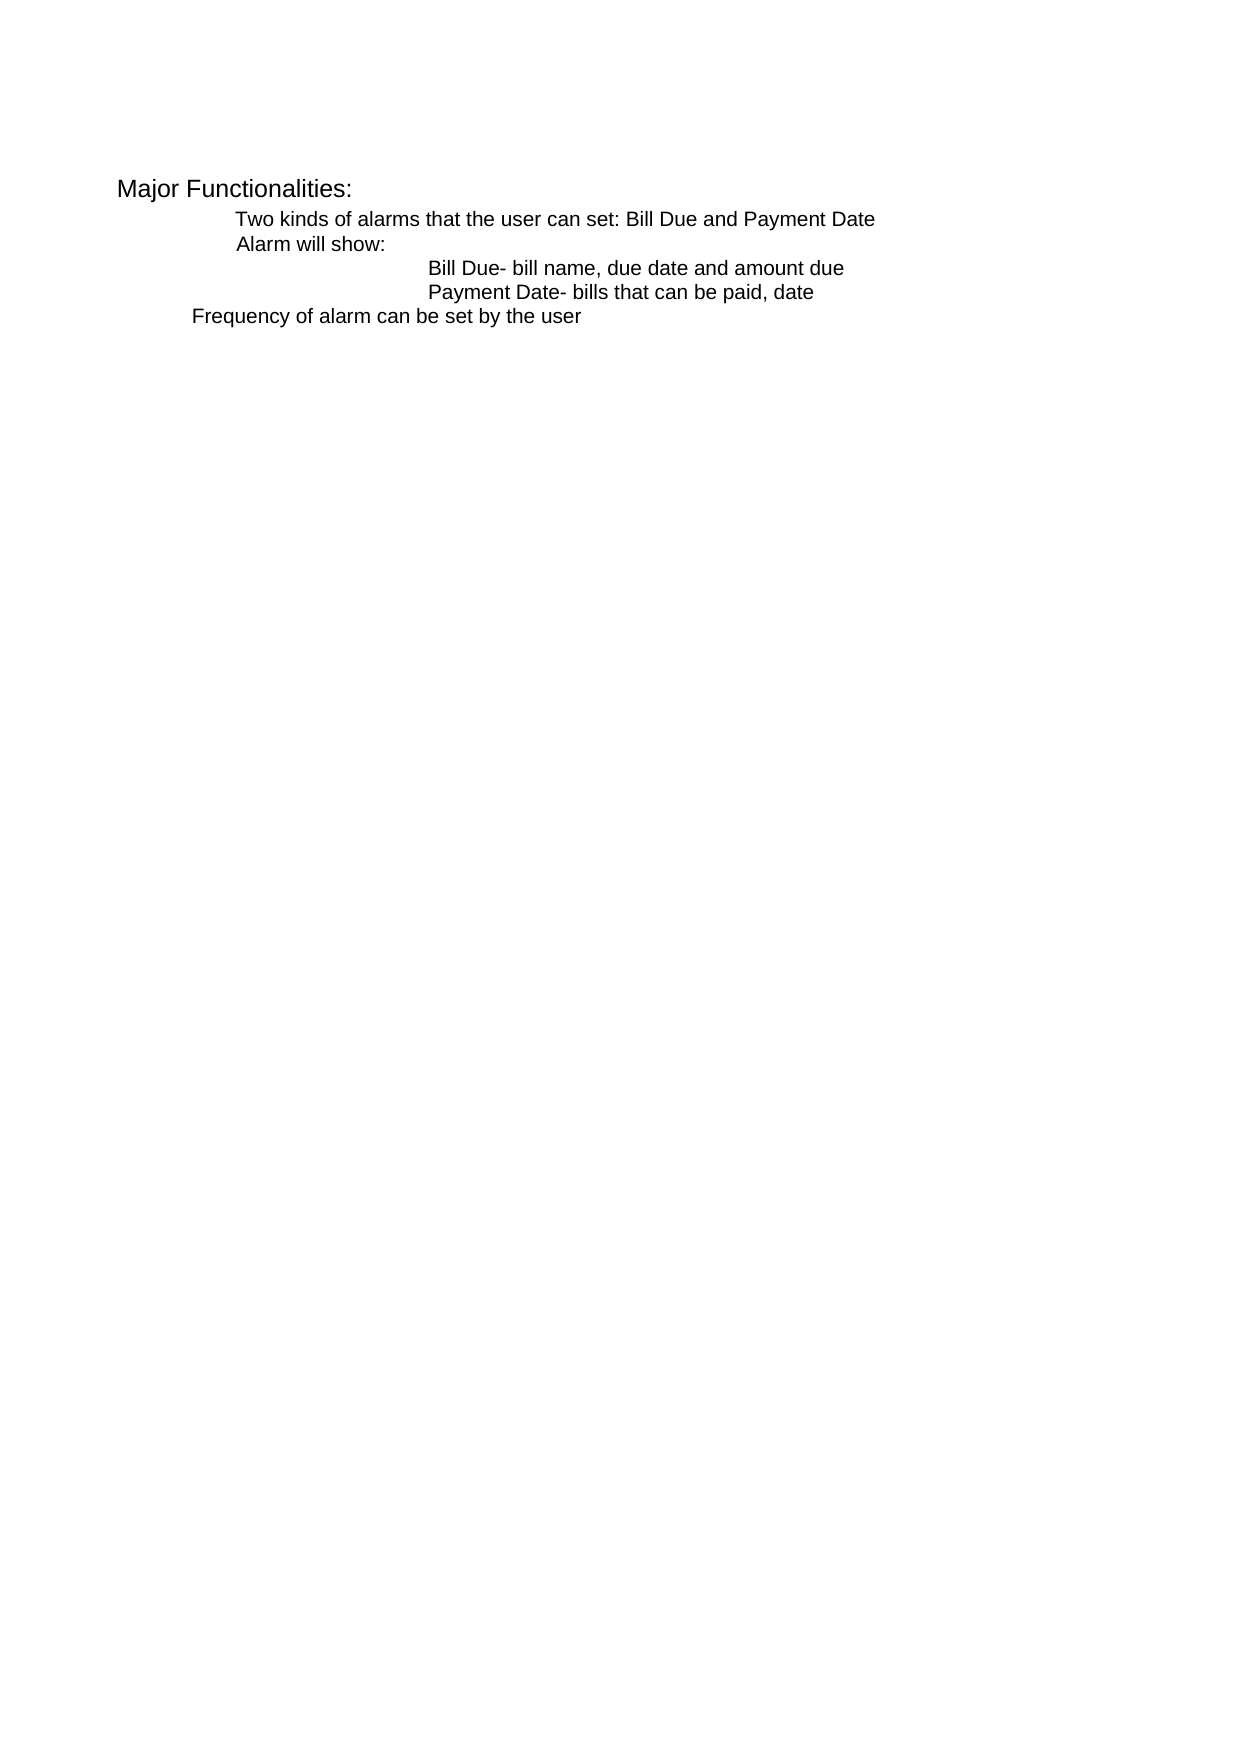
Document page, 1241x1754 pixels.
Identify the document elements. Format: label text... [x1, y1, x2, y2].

text Two kinds of alarms that the user can set: Bill Due and Payment Date [117, 203, 1122, 232]
text Major Functionalities: [117, 174, 1122, 203]
text Alarm will show: [118, 232, 1122, 256]
text Payment Date- bills that can be paid, date [192, 279, 1122, 303]
text Bill Due- bill name, due date and amount due [192, 256, 1122, 279]
text Frequency of alarm can be set by the user [192, 303, 1122, 327]
